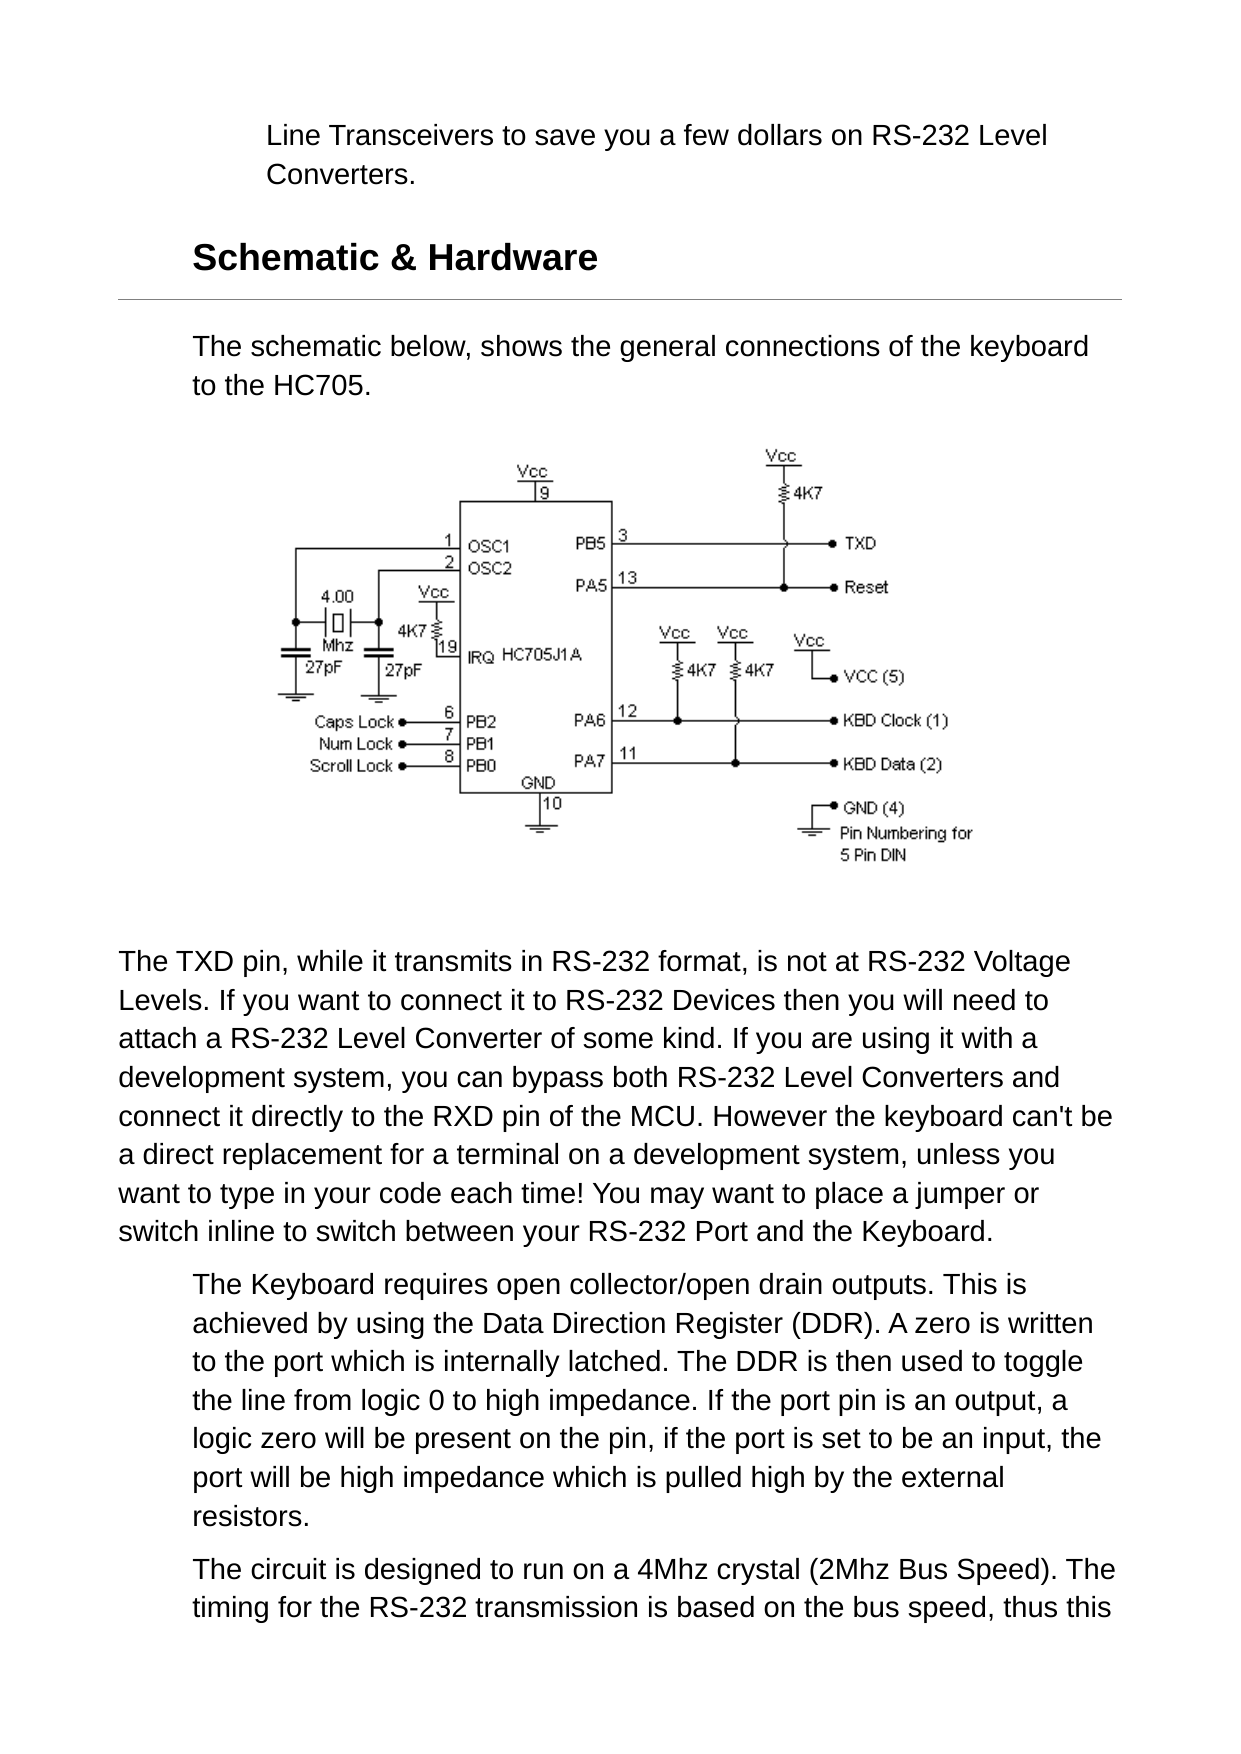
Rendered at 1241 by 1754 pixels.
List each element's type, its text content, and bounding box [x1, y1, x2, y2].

text The TXD pin, while it transmits in RS-232 format, is not at RS-232 Voltage Levels. If you want to connect it to RS-232 Devices then you will need to attach a RS-232 Level Converter of some kind. If you are using it with a development system, you can bypass both RS-232 Level Converters and connect it directly to the RXD pin of the MCU. However the keyboard can't be a direct replacement for a terminal on a development system, unless you want to type in your code each time! You may want to place a jumper or switch inline to switch between your RS-232 Port and the Keyboard. [118, 944, 1122, 1248]
list The Keyboard requires open collector/open drain outputs. This is achieved by using the Data Direction Register (DDR). A zero is written to the port which is internally latched. The DDR is then used to toggle the line from logic 0 to high impedance. If the port pin is an output, a logic zero will be present on the pin, if the port is set to be an input, the port will be high impedance which is pulled high by the external resistors. [118, 1267, 1122, 1532]
list The schematic below, shows the general connections of the keyboard to the HC705. [118, 329, 1122, 401]
list Schematic & Hardware [118, 195, 1122, 278]
list The circuit is designed to run on a 4Mhz crystal (2Mhz Bus Speed). The timing for the RS-232 transmission is based on the bus speed, thus this [118, 1552, 1122, 1624]
picture [261, 440, 979, 866]
list Line Transceivers to save you a few dollars on RS-232 Level Converters. [118, 118, 1122, 190]
